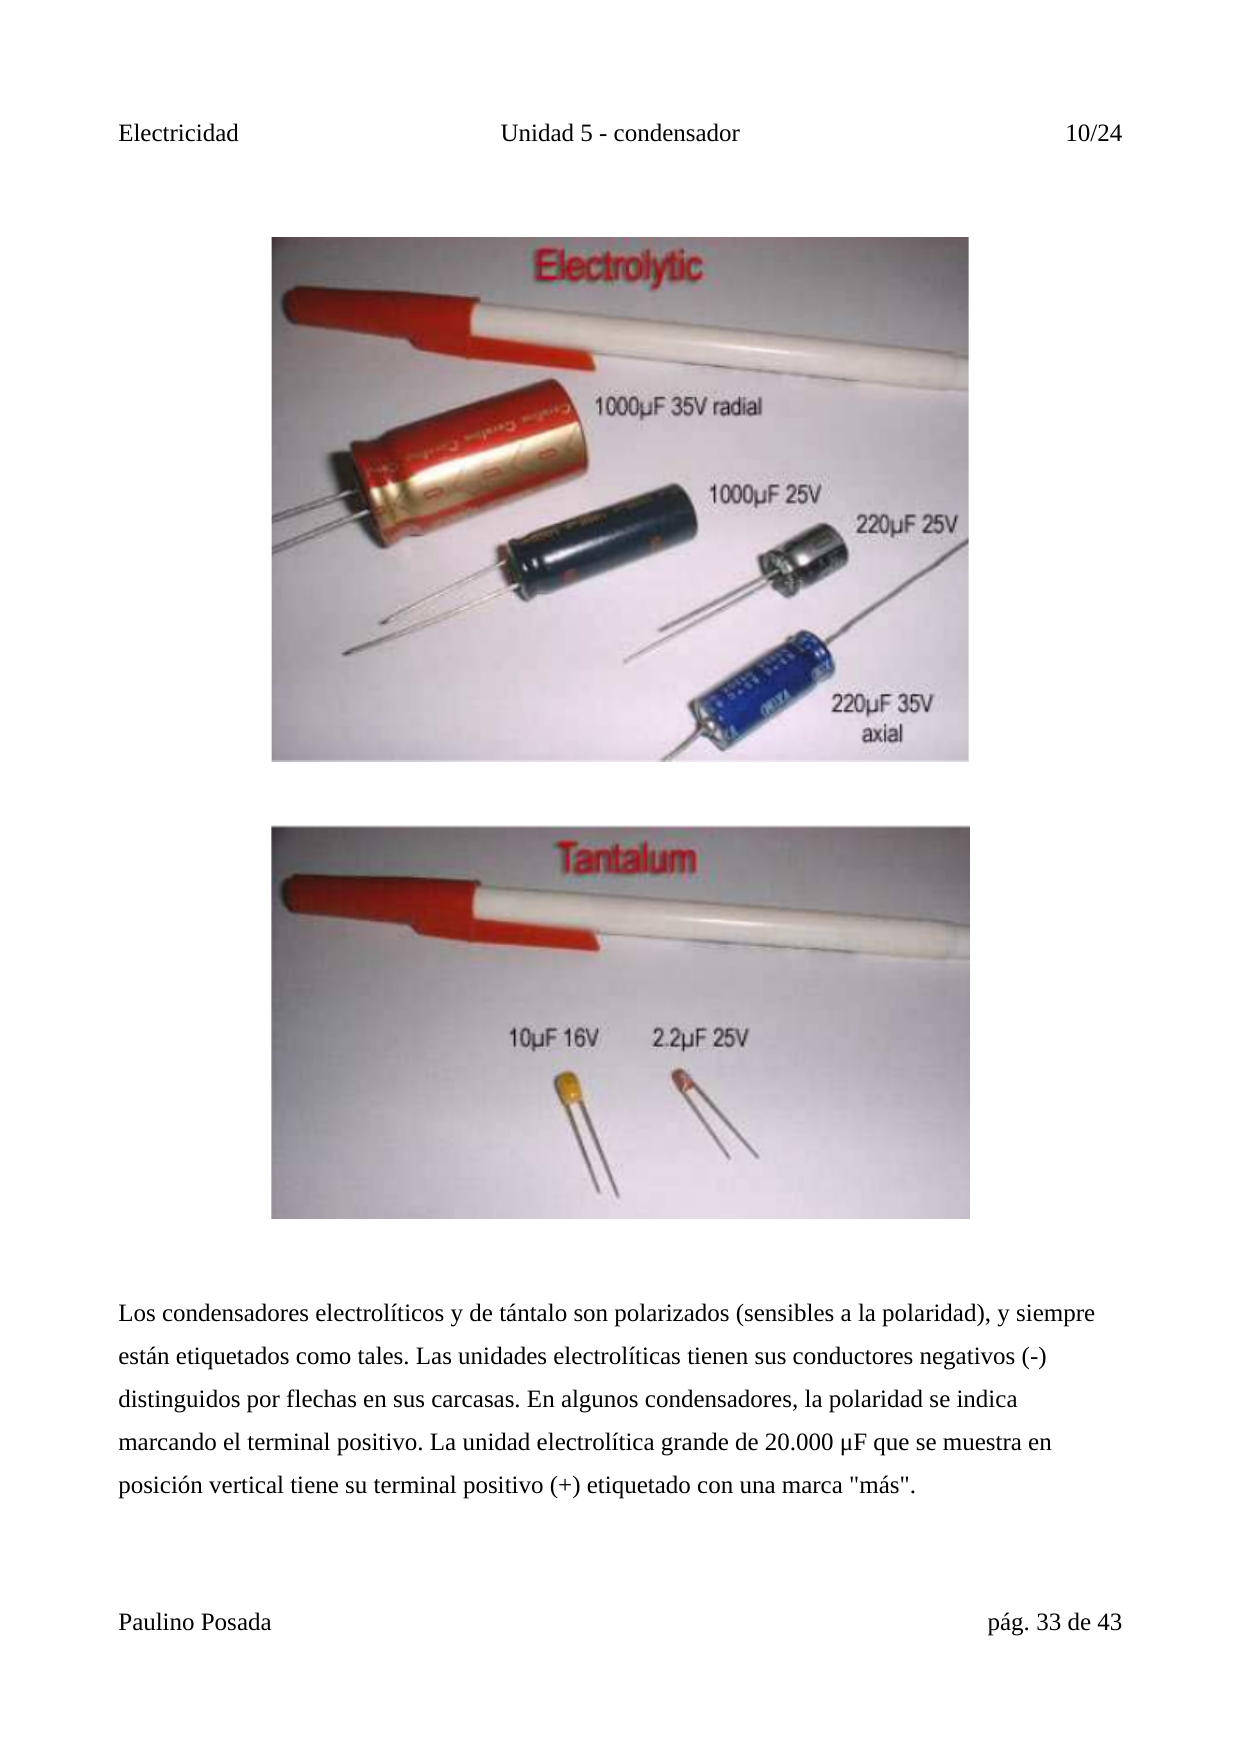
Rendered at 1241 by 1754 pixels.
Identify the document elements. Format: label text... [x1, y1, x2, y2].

picture [270, 823, 970, 1219]
picture [271, 237, 969, 762]
text Los condensadores electrolíticos y de tántalo son polarizados (sensibles a la polaridad), y siempre están etiquetados como tales. Las unidades electrolíticas tienen sus conductores negativos (-) distinguidos por flechas en sus carcasas. En algunos condensadores, la polaridad se indica marcando el terminal positivo. La unidad electrolítica grande de 20.000 μF que se muestra en posición vertical tiene su terminal positivo (+) etiquetado con una marca "más". [118, 1298, 1122, 1499]
